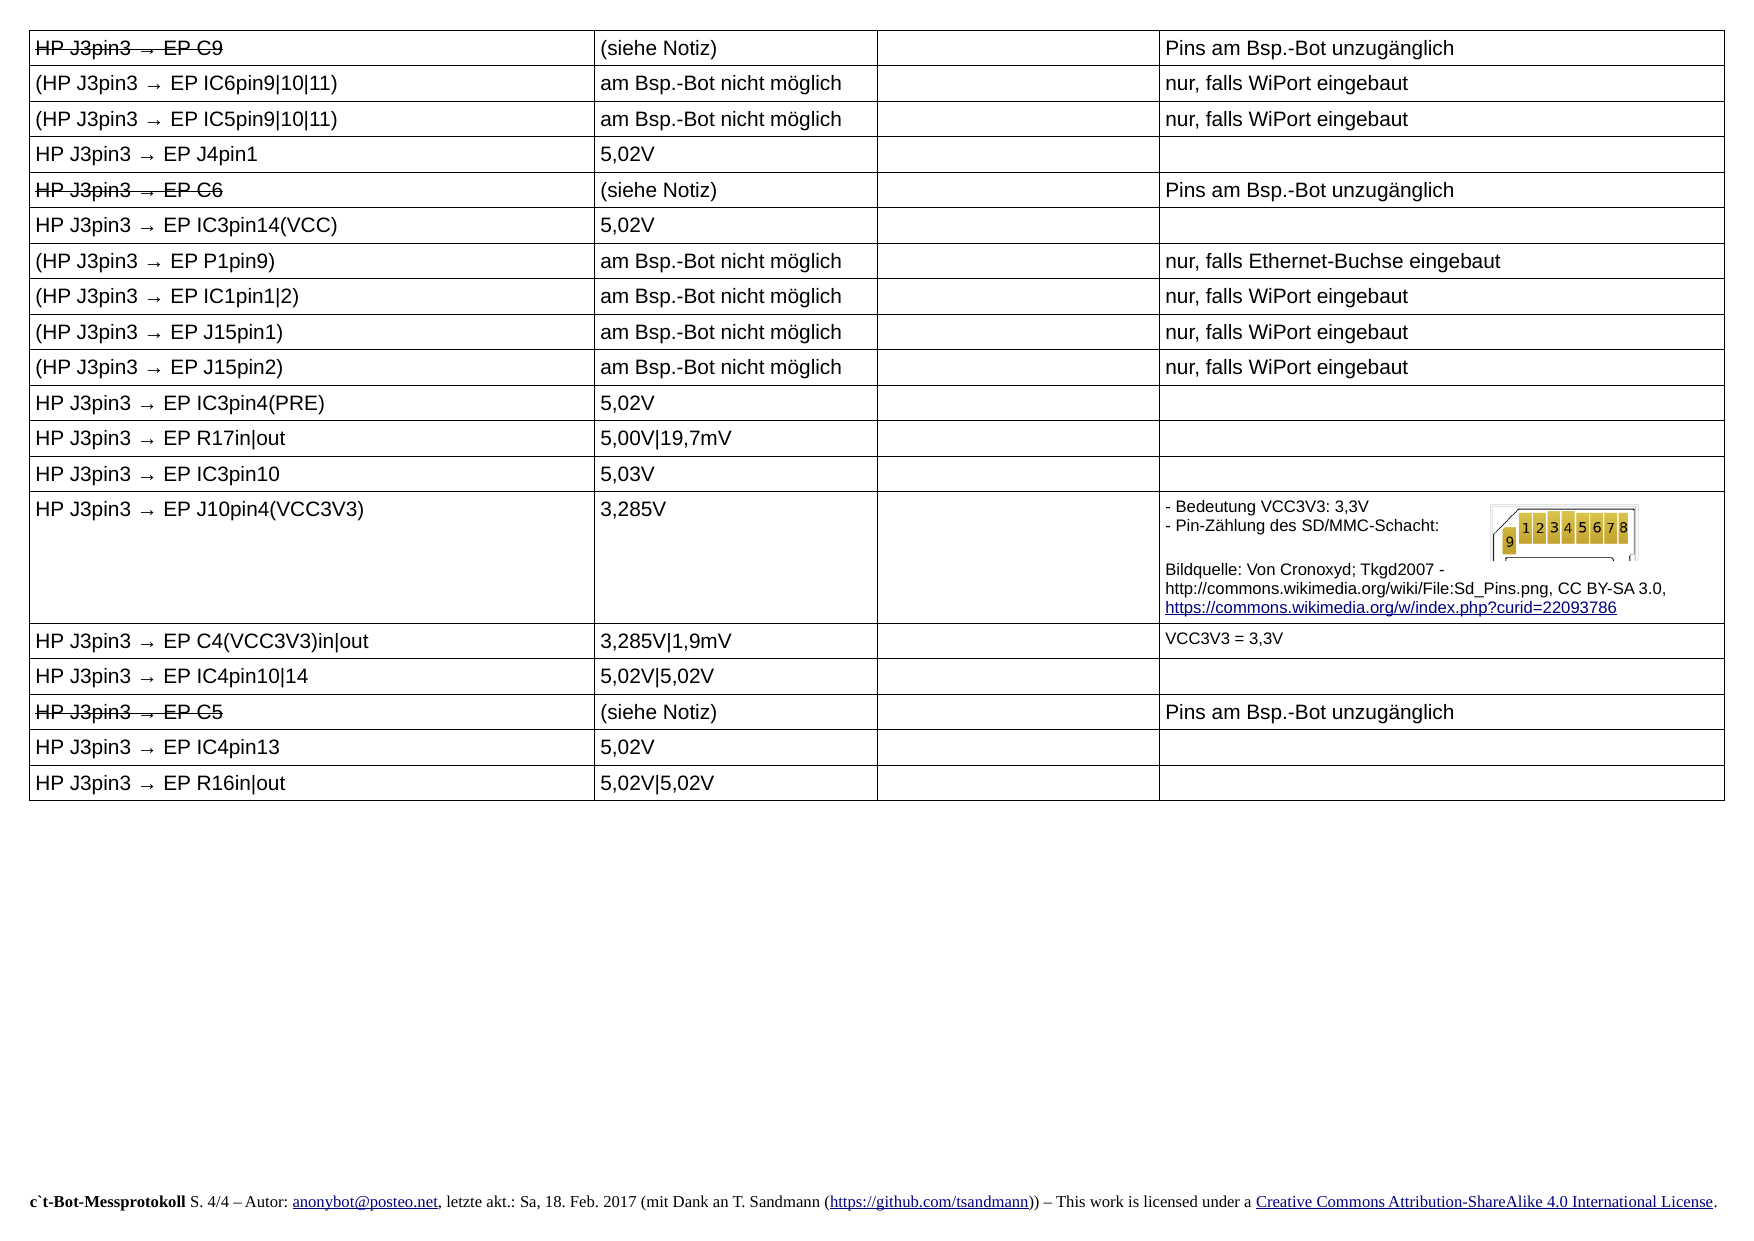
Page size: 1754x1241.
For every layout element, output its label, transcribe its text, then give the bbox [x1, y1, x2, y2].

table_cell 3,285V|1,9mV [595, 624, 877, 658]
table_cell 5,02V [595, 730, 877, 765]
table_cell HP J3pin3 → EP IC3pin4(PRE) [30, 386, 594, 420]
table_cell (HP J3pin3 → EP J15pin1) [30, 315, 594, 349]
table_cell (siehe Notiz) [595, 695, 877, 729]
table_cell [878, 244, 1159, 278]
table_cell [878, 137, 1159, 172]
table_cell am Bsp.-Bot nicht möglich [595, 279, 877, 314]
table_cell [878, 350, 1159, 385]
table_cell [1160, 137, 1724, 172]
table_cell 5,03V [595, 457, 877, 491]
table_cell 3,285V [595, 492, 877, 623]
table_cell Pins am Bsp.-Bot unzugänglich [1160, 695, 1724, 729]
table_cell [1160, 457, 1724, 491]
table_cell am Bsp.-Bot nicht möglich [595, 66, 877, 101]
table_cell [878, 31, 1159, 65]
table_cell [878, 695, 1159, 729]
table_cell nur, falls WiPort eingebaut [1160, 102, 1724, 136]
table_cell nur, falls WiPort eingebaut [1160, 315, 1724, 349]
table_cell [1160, 730, 1724, 765]
table_cell am Bsp.-Bot nicht möglich [595, 102, 877, 136]
table_cell 5,02V [595, 386, 877, 420]
table_cell HP J3pin3 → EP J4pin1 [30, 137, 594, 172]
table_cell HP J3pin3 → EP IC3pin14(VCC) [30, 208, 594, 243]
table_cell [1160, 386, 1724, 420]
table_cell HP J3pin3 → EP IC3pin10 [30, 457, 594, 491]
table_cell am Bsp.-Bot nicht möglich [595, 315, 877, 349]
table_cell [1160, 659, 1724, 694]
table_cell nur, falls WiPort eingebaut [1160, 66, 1724, 101]
table_cell (HP J3pin3 → EP IC1pin1|2) [30, 279, 594, 314]
table_cell HP J3pin3 → EP C5 [30, 695, 594, 729]
table_cell [878, 457, 1159, 491]
table_cell nur, falls WiPort eingebaut [1160, 279, 1724, 314]
table_cell HP J3pin3 → EP IC4pin10|14 [30, 659, 594, 694]
table_cell Pins am Bsp.-Bot unzugänglich [1160, 31, 1724, 65]
table_cell [878, 102, 1159, 136]
table_cell [1160, 421, 1724, 456]
table_cell 5,02V [595, 137, 877, 172]
table_cell (HP J3pin3 → EP IC6pin9|10|11) [30, 66, 594, 101]
table_cell [878, 66, 1159, 101]
table_cell (siehe Notiz) [595, 173, 877, 207]
table_cell HP J3pin3 → EP C4(VCC3V3)in|out [30, 624, 594, 658]
table_cell [878, 386, 1159, 420]
table_cell VCC3V3 = 3,3V [1160, 624, 1724, 658]
table_cell [878, 208, 1159, 243]
table_cell [878, 492, 1159, 623]
table_cell HP J3pin3 → EP C6 [30, 173, 594, 207]
table_cell 5,02V [595, 208, 877, 243]
table_cell 5,02V|5,02V [595, 766, 877, 800]
table_cell 5,02V|5,02V [595, 659, 877, 694]
picture [1487, 501, 1642, 561]
table_cell [878, 624, 1159, 658]
table_cell [878, 315, 1159, 349]
table_cell (HP J3pin3 → EP IC5pin9|10|11) [30, 102, 594, 136]
table_cell HP J3pin3 → EP J10pin4(VCC3V3) [30, 492, 594, 623]
table_cell [878, 730, 1159, 765]
table_cell HP J3pin3 → EP R16in|out [30, 766, 594, 800]
table_cell [878, 173, 1159, 207]
table_cell - Bedeutung VCC3V3: 3,3V - Pin-Zählung des SD/MMC-Schacht: Bildquelle: Von Cronoxyd; Tkgd2007 - http://commons.wikimedia.org/wiki/File:Sd_Pins.png, CC BY-SA 3.0, https://commons.wikimedia.org/w/index.php?curid=22093786 [1160, 492, 1724, 623]
table_cell (HP J3pin3 → EP J15pin2) [30, 350, 594, 385]
table_cell HP J3pin3 → EP R17in|out [30, 421, 594, 456]
table_cell [1160, 208, 1724, 243]
table_cell [878, 421, 1159, 456]
table_cell HP J3pin3 → EP C9 [30, 31, 594, 65]
table_cell am Bsp.-Bot nicht möglich [595, 350, 877, 385]
table_cell (HP J3pin3 → EP P1pin9) [30, 244, 594, 278]
table_cell [878, 279, 1159, 314]
table_cell [878, 659, 1159, 694]
table_cell [1160, 766, 1724, 800]
table_cell 5,00V|19,7mV [595, 421, 877, 456]
table_cell nur, falls Ethernet-Buchse eingebaut [1160, 244, 1724, 278]
table_cell am Bsp.-Bot nicht möglich [595, 244, 877, 278]
table_cell nur, falls WiPort eingebaut [1160, 350, 1724, 385]
table_cell [878, 766, 1159, 800]
table_cell HP J3pin3 → EP IC4pin13 [30, 730, 594, 765]
table_cell (siehe Notiz) [595, 31, 877, 65]
table_cell Pins am Bsp.-Bot unzugänglich [1160, 173, 1724, 207]
